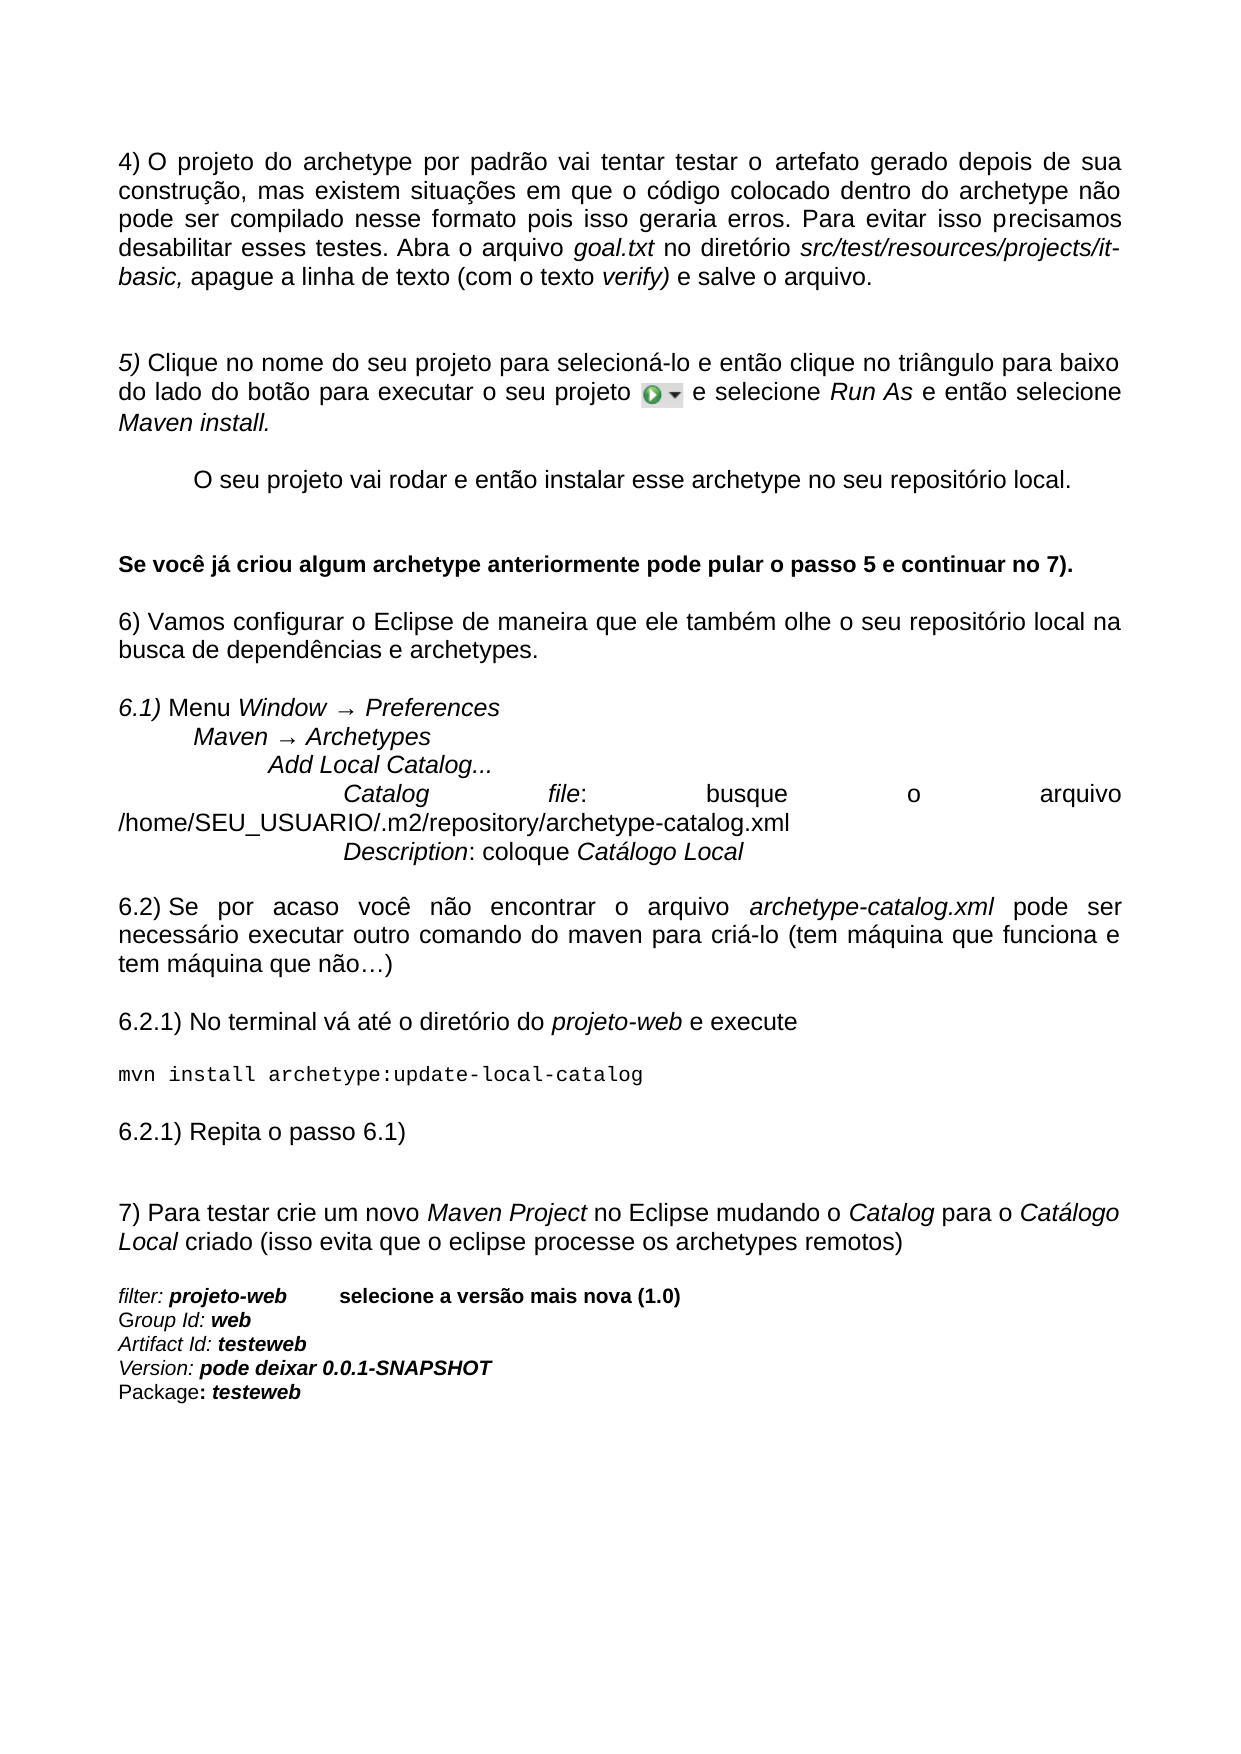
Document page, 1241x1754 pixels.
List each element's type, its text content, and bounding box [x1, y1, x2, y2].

list mvn install archetype:update-local-catalog [118, 1064, 1122, 1088]
text Description: coloque Catálogo Local [118, 836, 1122, 865]
text Group Id: web [118, 1308, 1122, 1332]
text filter: projeto-web selecione a versão mais nova (1.0) [118, 1284, 1122, 1308]
text Maven → Archetypes [118, 721, 1122, 750]
text Package: testeweb [118, 1380, 1122, 1404]
text Se você já criou algum archetype anteriormente pode pular o passo 5 e continuar no 7). [118, 551, 1122, 578]
list O projeto do archetype por padrão vai tentar testar o artefato gerado depois de sua construção, mas existem situações em que o código colocado dentro do archetype não pode ser compilado nesse formato pois isso geraria erros. Para evitar isso precisamos desabilitar esses testes. Abra o arquivo goal.txt no diretório src/test/resources/projects/it-basic, apague a linha de texto (com o texto verify) e salve o arquivo. [118, 147, 1122, 291]
list No terminal vá até o diretório do projeto-web e execute [118, 1007, 1122, 1035]
picture [641, 383, 684, 408]
text O seu projeto vai rodar e então instalar esse archetype no seu repositório local. [118, 465, 1122, 494]
list Para testar crie um novo Maven Project no Eclipse mudando o Catalog para o Catálogo Local criado (isso evita que o eclipse processe os archetypes remotos) [118, 1198, 1122, 1255]
text Artifact Id: testeweb [118, 1332, 1122, 1356]
text Version: pode deixar 0.0.1-SNAPSHOT [118, 1356, 1122, 1380]
text Add Local Catalog... [118, 750, 1122, 779]
text Catalog file: busque o arquivo /home/SEU_USUARIO/.m2/repository/archetype-catalog.xml [118, 779, 1122, 836]
list Se por acaso você não encontrar o arquivo archetype-catalog.xml pode ser necessário executar outro comando do maven para criá-lo (tem máquina que funciona e tem máquina que não…) [118, 892, 1122, 978]
list Menu Window → Preferences [118, 693, 1122, 721]
list Vamos configurar o Eclipse de maneira que ele também olhe o seu repositório local na busca de dependências e archetypes. [118, 606, 1122, 664]
list Repita o passo 6.1) [118, 1116, 1122, 1145]
